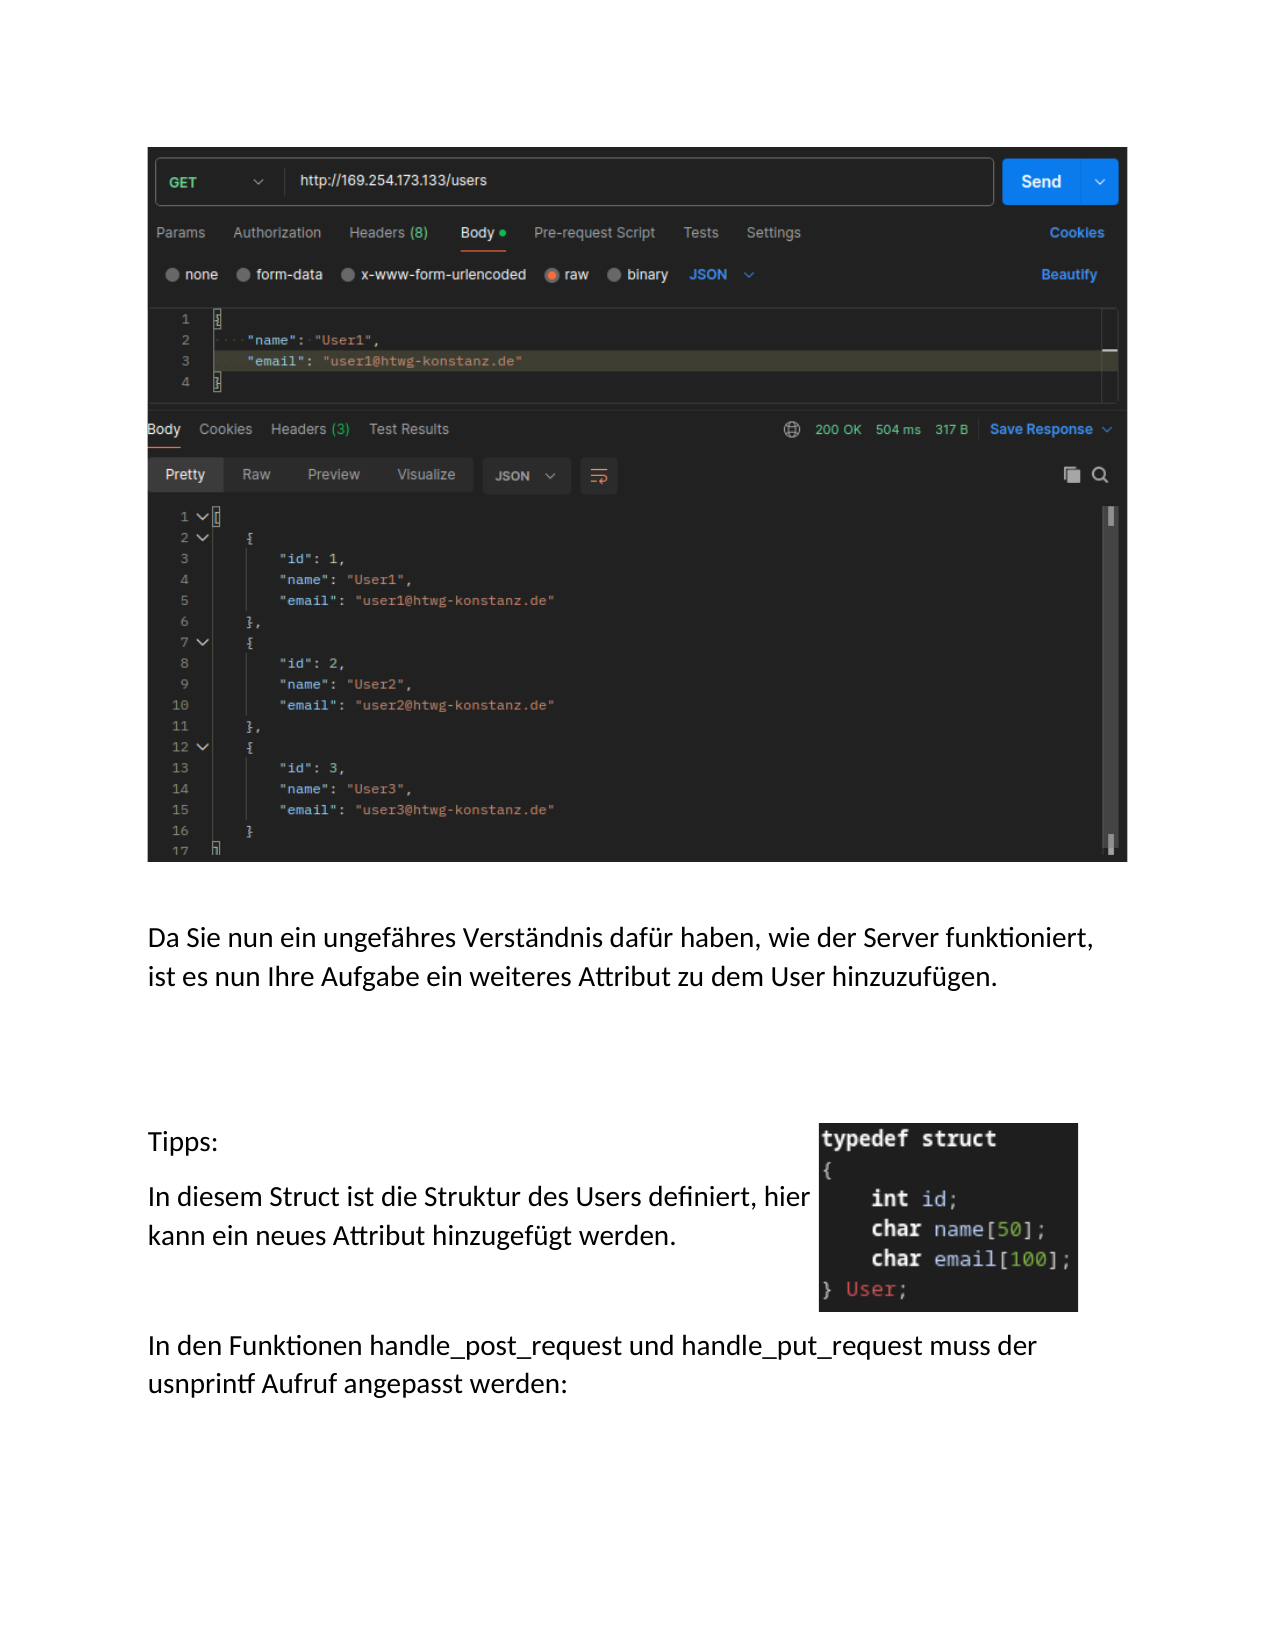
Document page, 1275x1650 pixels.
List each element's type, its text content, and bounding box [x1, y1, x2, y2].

text [1079, 1178, 1127, 1252]
text Tipps: [148, 1123, 818, 1159]
text [1079, 1123, 1127, 1159]
picture [147, 147, 1128, 862]
text In den Funktionen handle_post_request und handle_put_request muss der usnprintf Aufruf angepasst werden: [148, 1327, 1127, 1401]
picture [818, 1123, 1079, 1312]
text Da Sie nun ein ungefähres Verständnis dafür haben, wie der Server funktioniert, ist es nun Ihre Aufgabe ein weiteres Attribut zu dem User hinzuzufügen. [148, 919, 1127, 993]
text In diesem Struct ist die Struktur des Users definiert, hier kann ein neues Attribut hinzugefügt werden. [148, 1178, 818, 1252]
